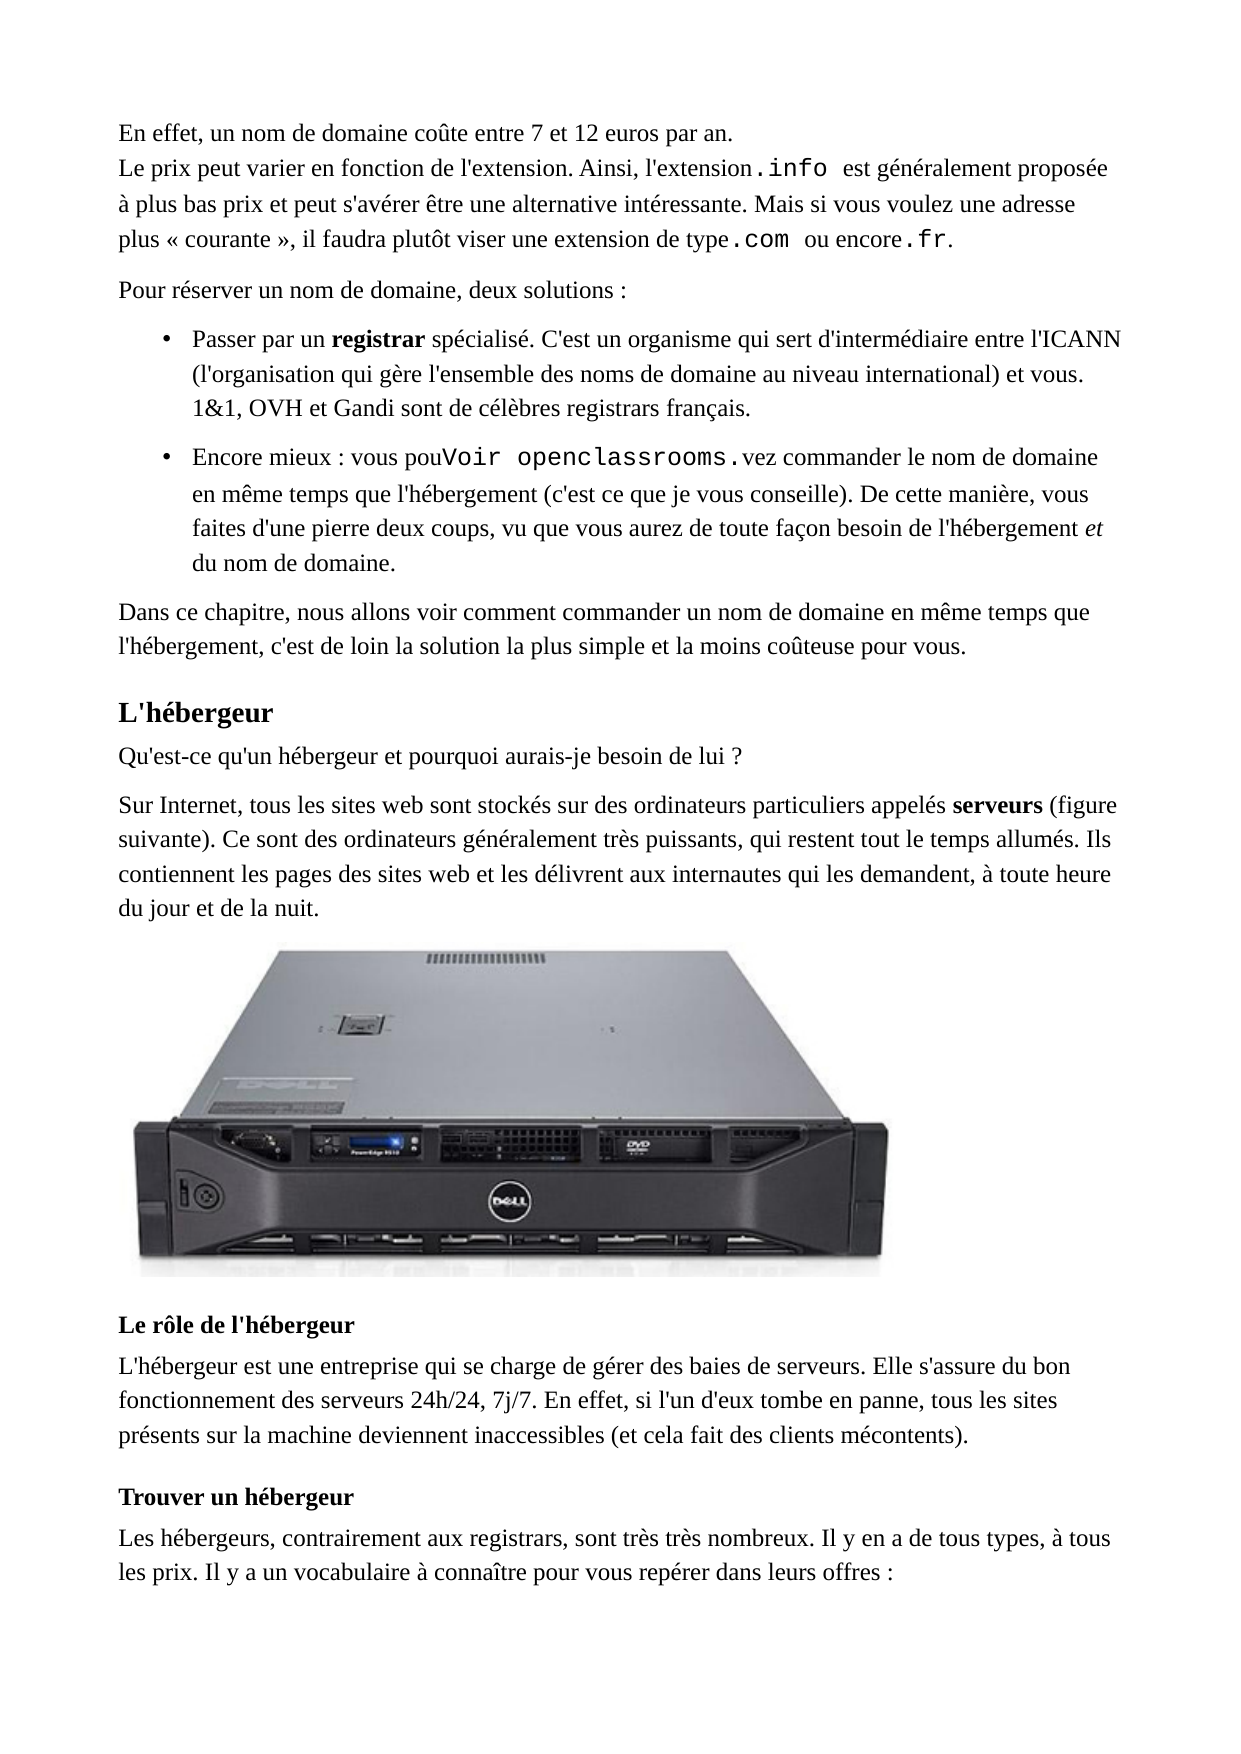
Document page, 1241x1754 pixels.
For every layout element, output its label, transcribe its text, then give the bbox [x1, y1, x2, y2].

text Qu'est-ce qu'un hébergeur et pourquoi aurais-je besoin de lui ? [118, 741, 1122, 770]
subtitle Le rôle de l'hébergeur [118, 1310, 1122, 1338]
text Pour réserver un nom de domaine, deux solutions : [118, 275, 1122, 304]
text L'hébergeur est une entreprise qui se charge de gérer des baies de serveurs. Elle s'assure du bon fonctionnement des serveurs 24h/24, 7j/7. En effet, si l'un d'eux tombe en panne, tous les sites présents sur la machine deviennent inaccessibles (et cela fait des clients mécontents). [118, 1351, 1122, 1449]
subtitle L'hébergeur [118, 695, 1122, 728]
picture [118, 942, 900, 1277]
list Encore mieux : vous pouVoir openclassrooms.vez commander le nom de domaine en même temps que l'hébergement (c'est ce que je vous conseille). De cette manière, vous faites d'une pierre deux coups, vu que vous aurez de toute façon besoin de l'hébergement et du nom de domaine. [162, 442, 1122, 577]
subtitle Trouver un hébergeur [118, 1482, 1122, 1510]
text En effet, un nom de domaine coûte entre 7 et 12 euros par an. Le prix peut varier en fonction de l'extension. Ainsi, l'extension.info est généralement proposée à plus bas prix et peut s'avérer être une alternative intéressante. Mais si vous voulez une adresse plus « courante », il faudra plutôt viser une extension de type.com ou encore.fr. [118, 118, 1122, 254]
text Dans ce chapitre, nous allons voir comment commander un nom de domaine en même temps que l'hébergement, c'est de loin la solution la plus simple et la moins coûteuse pour vous. [118, 597, 1122, 660]
text Les hébergeurs, contrairement aux registrars, sont très très nombreux. Il y en a de tous types, à tous les prix. Il y a un vocabulaire à connaître pour vous repérer dans leurs offres : [118, 1523, 1122, 1586]
list Passer par un registrar spécialisé. C'est un organisme qui sert d'intermédiaire entre l'ICANN (l'organisation qui gère l'ensemble des noms de domaine au niveau international) et vous. 1&1, OVH et Gandi sont de célèbres registrars français. [162, 324, 1122, 422]
text Sur Internet, tous les sites web sont stockés sur des ordinateurs particuliers appelés serveurs (figure suivante). Ce sont des ordinateurs généralement très puissants, qui restent tout le temps allumés. Ils contiennent les pages des sites web et les délivrent aux internautes qui les demandent, à toute heure du jour et de la nuit. [118, 790, 1122, 922]
